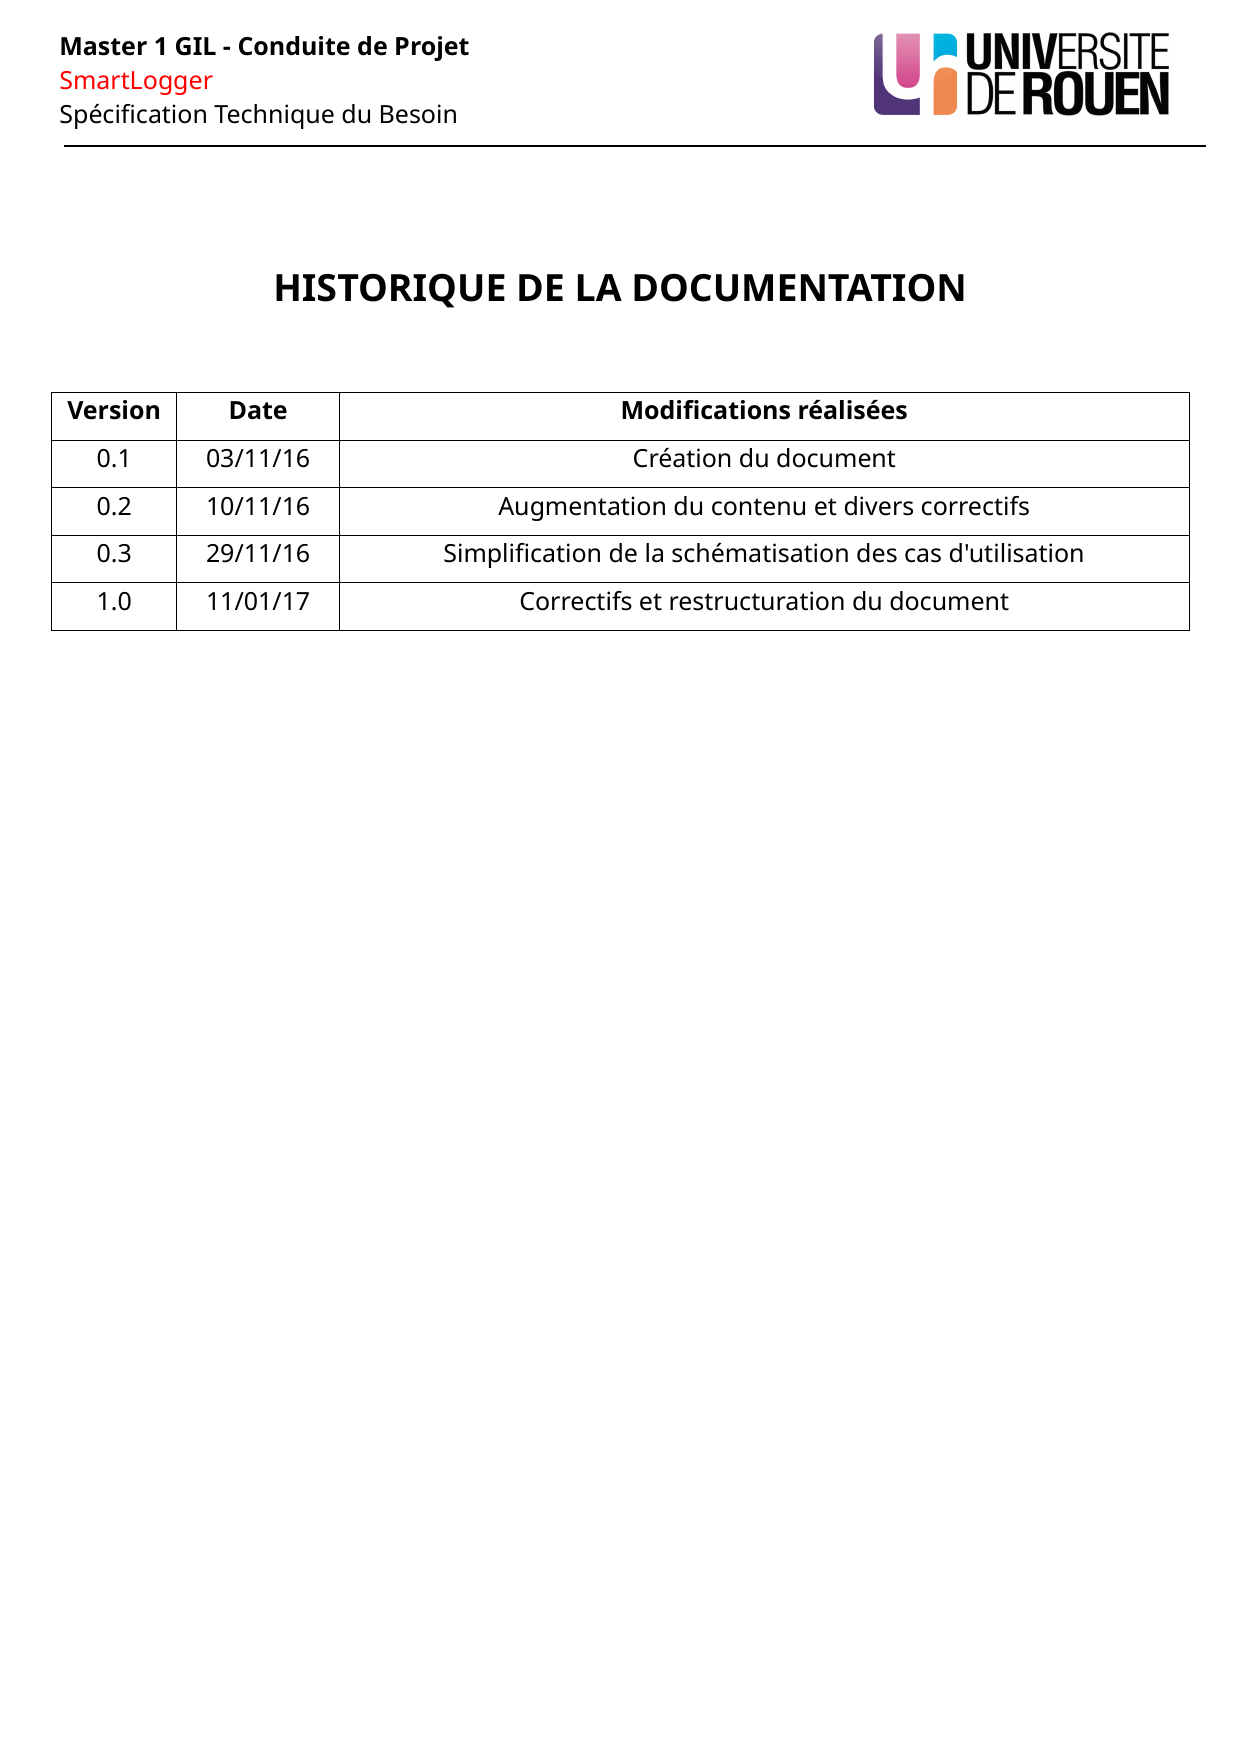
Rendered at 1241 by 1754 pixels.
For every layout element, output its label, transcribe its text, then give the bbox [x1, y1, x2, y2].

table_cell 29/11/16 [177, 536, 339, 582]
table_cell 0.3 [52, 536, 176, 582]
table_cell Correctifs et restructuration du document [340, 583, 1189, 630]
table_cell 11/01/17 [177, 583, 339, 630]
table_header Version [52, 393, 176, 439]
table_cell 0.2 [52, 488, 176, 535]
table_cell Augmentation du contenu et divers correctifs [340, 488, 1189, 535]
table_cell 0.1 [52, 441, 176, 487]
table_cell 10/11/16 [177, 488, 339, 535]
table_cell Simplification de la schématisation des cas d'utilisation [340, 536, 1189, 582]
table_header Modifications réalisées [340, 393, 1189, 439]
table_cell 03/11/16 [177, 441, 339, 487]
table_cell 1.0 [52, 583, 176, 630]
table_cell Création du document [340, 441, 1189, 487]
picture [872, 32, 1170, 118]
subtitle HISTORIQUE DE LA DOCUMENTATION [59, 261, 1181, 312]
table_header Date [177, 393, 339, 439]
